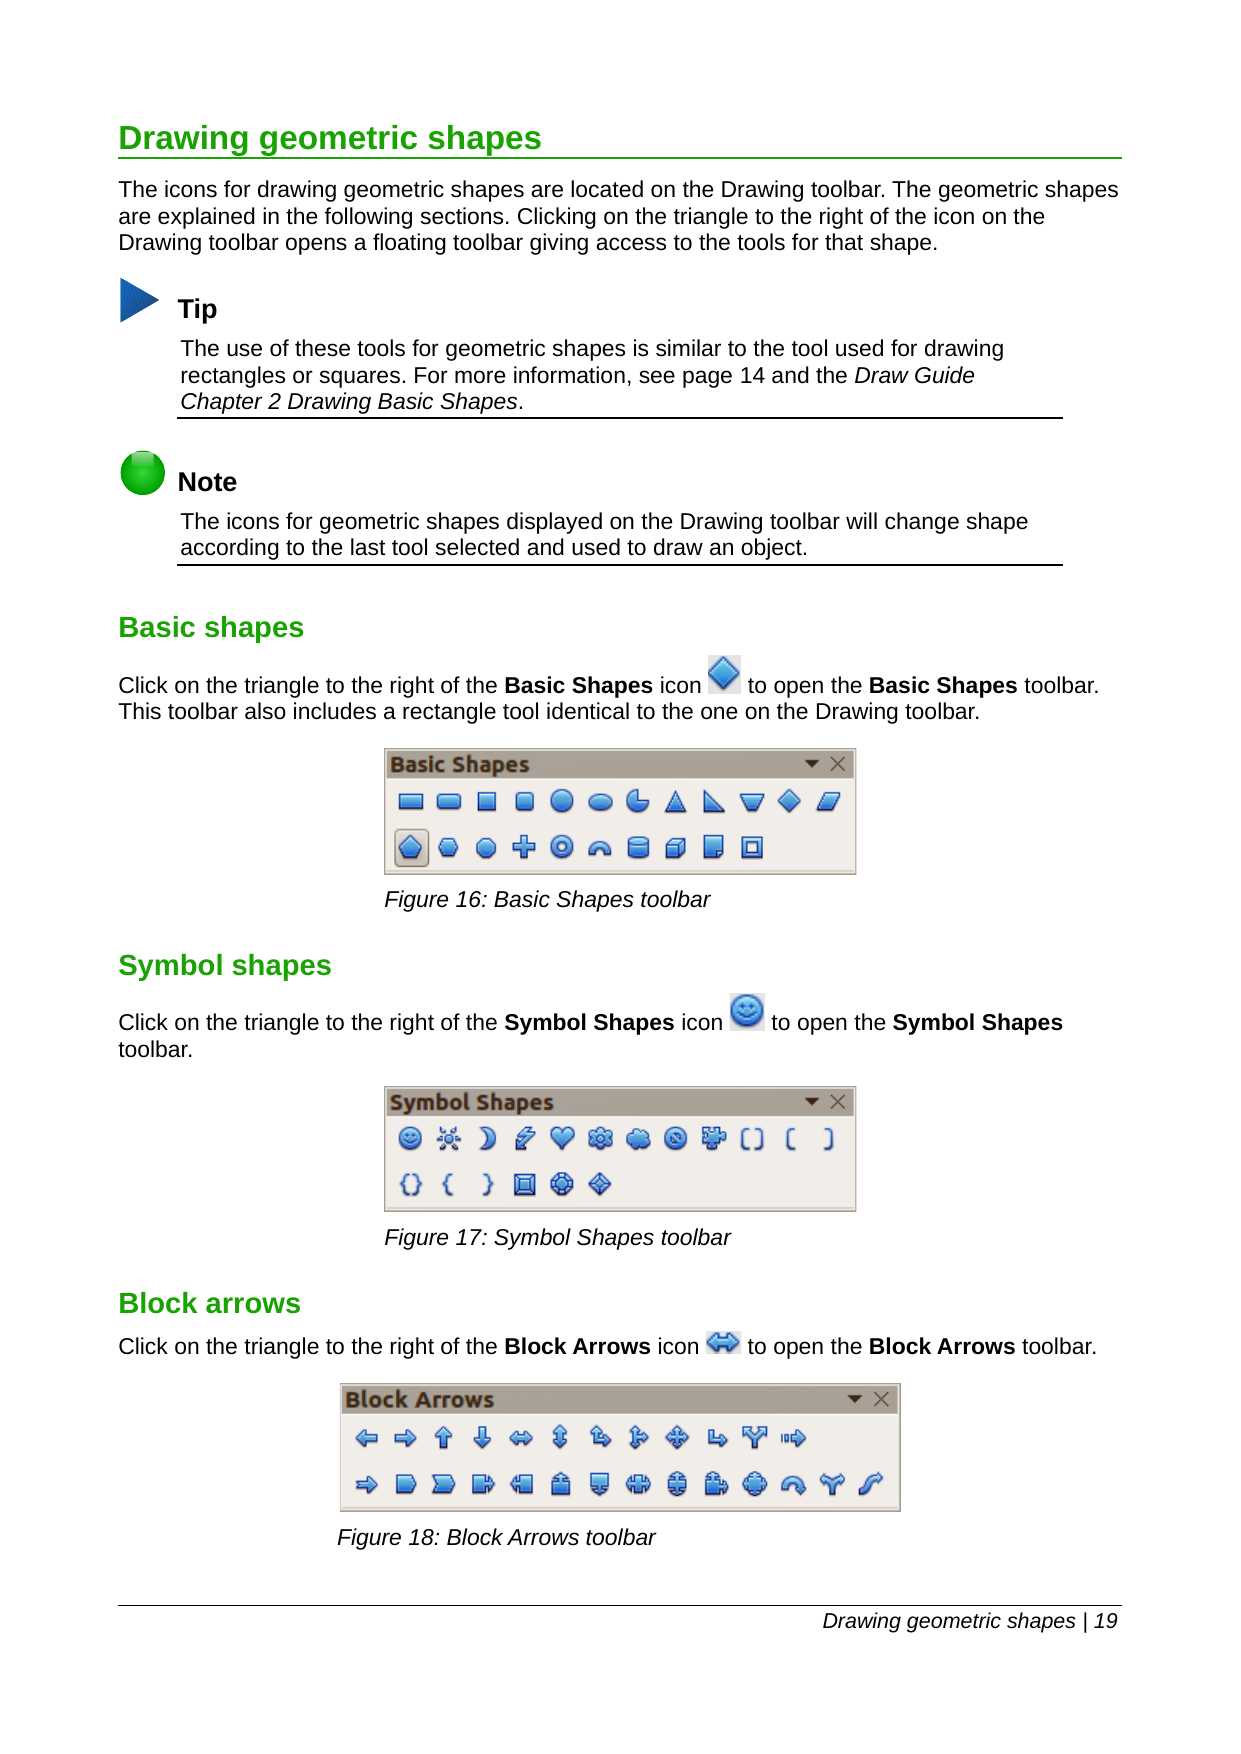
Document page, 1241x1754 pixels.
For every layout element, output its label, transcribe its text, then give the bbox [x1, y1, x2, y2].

text Click on the triangle to the right of the Symbol Shapes icon to open the Symbol Shapes toolbar. [118, 993, 1122, 1062]
subtitle Symbol shapes [118, 948, 1122, 982]
text The icons for drawing geometric shapes are located on the Drawing toolbar. The geometric shapes are explained in the following sections. Clicking on the triangle to the right of the icon on the Drawing toolbar opens a floating toolbar giving access to the tools for that shape. [118, 176, 1122, 255]
picture [705, 1331, 742, 1354]
subtitle Drawing geometric shapes [118, 118, 1122, 157]
text Click on the triangle to the right of the Block Arrows icon to open the Block Arrows toolbar. [118, 1331, 1122, 1359]
subtitle Tip [118, 275, 1122, 325]
picture [708, 655, 742, 694]
picture [729, 993, 765, 1031]
subtitle Basic shapes [118, 610, 1122, 644]
picture [384, 748, 857, 875]
text Figure 17: Symbol Shapes toolbar [384, 1224, 856, 1250]
text Figure 18: Block Arrows toolbar [337, 1524, 904, 1550]
picture [384, 1086, 857, 1212]
text The icons for geometric shapes displayed on the Drawing toolbar will change shape according to the last tool selected and used to draw an object. [177, 505, 1063, 564]
text The use of these tools for geometric shapes is similar to the tool used for drawing rectangles or squares. For more information, see page 13 and the Draw Guide Chapter 2 Drawing Basic Shapes. [177, 332, 1063, 417]
text Figure 16: Basic Shapes toolbar [384, 886, 856, 912]
text Click on the triangle to the right of the Basic Shapes icon to open the Basic Shapes toolbar. This toolbar also includes a rectangle tool identical to the one on the Drawing toolbar. [118, 656, 1122, 724]
subtitle Note [118, 448, 1122, 497]
picture [339, 1383, 901, 1512]
subtitle Block arrows [118, 1286, 1122, 1319]
